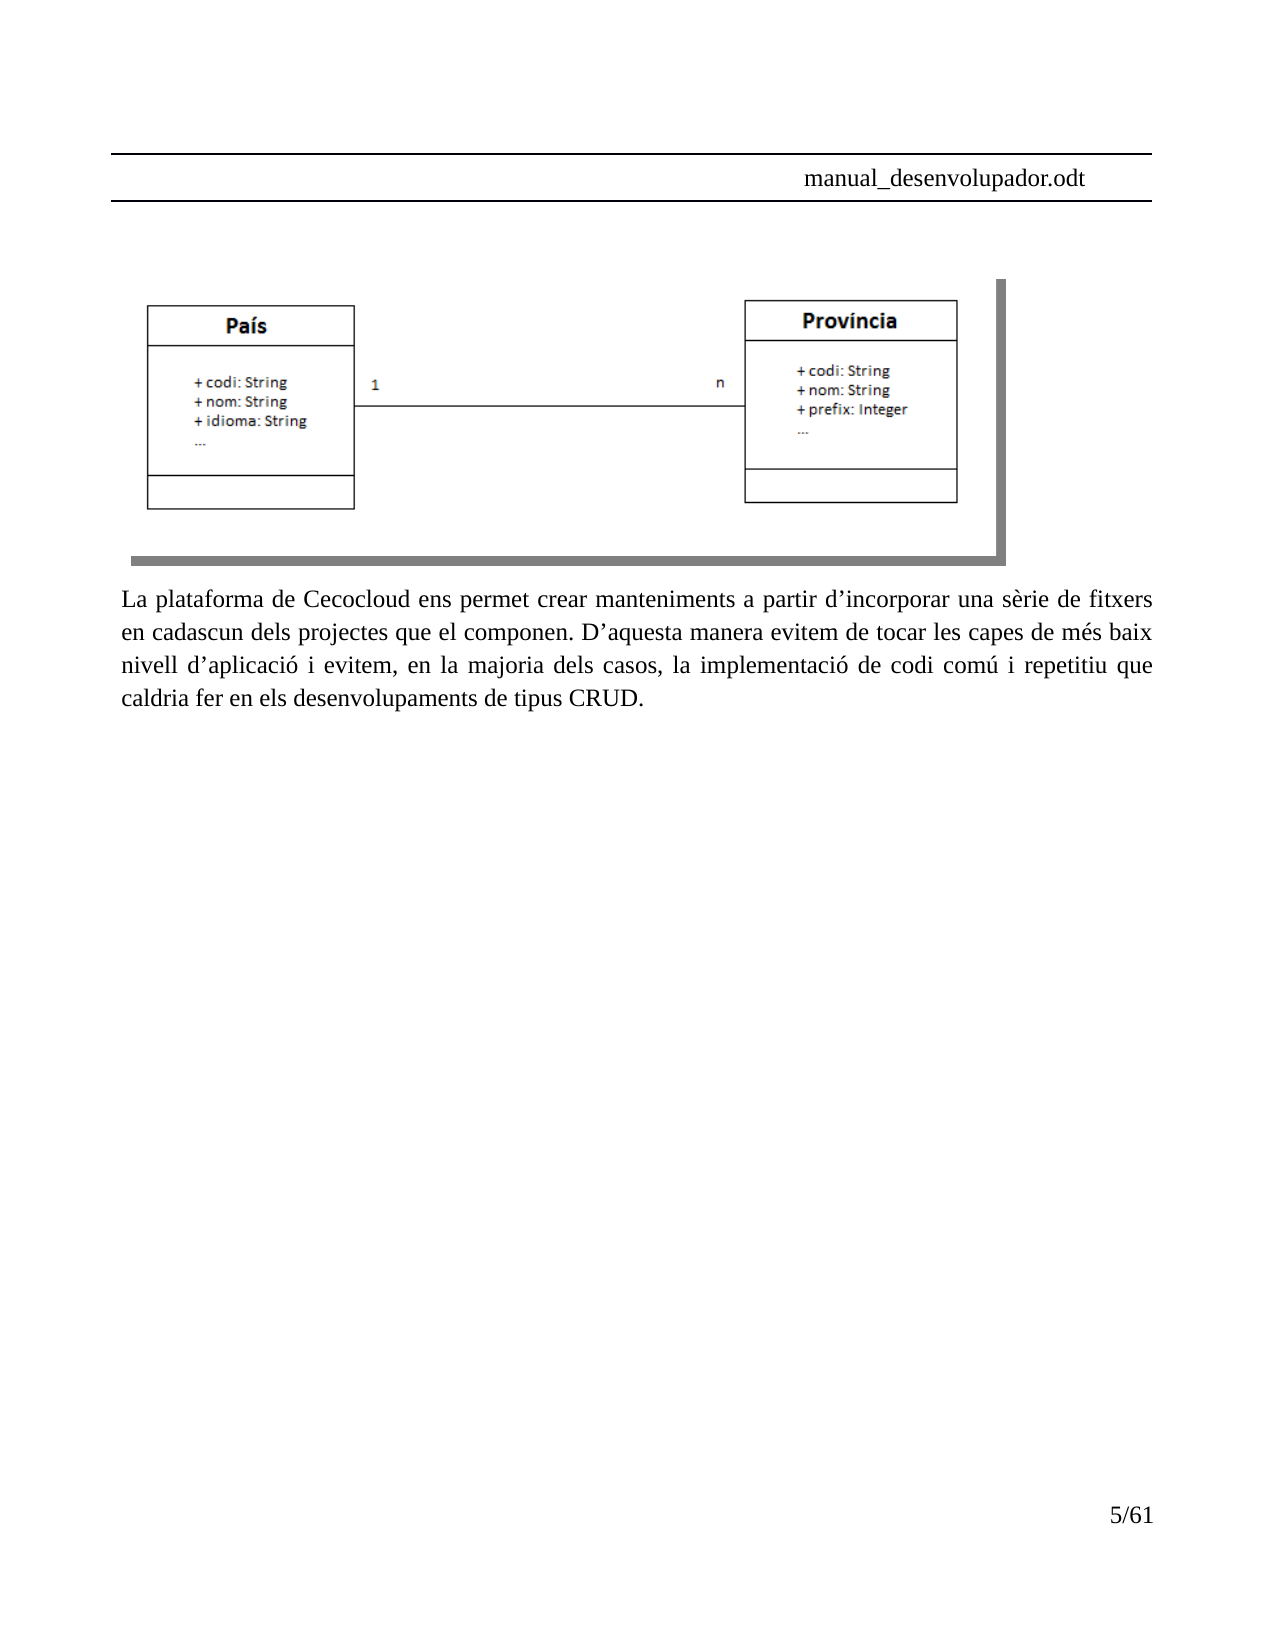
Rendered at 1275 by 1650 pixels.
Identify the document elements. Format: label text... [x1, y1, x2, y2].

picture [121, 268, 997, 556]
text La plataforma de Cecocloud ens permet crear manteniments a partir d’incorporar una sèrie de fitxers en cadascun dels projectes que el componen. D’aquesta manera evitem de tocar les capes de més baix nivell d’aplicació i evitem, en la majoria dels casos, la implementació de codi comú i repetitiu que caldria fer en els desenvolupaments de tipus CRUD. [118, 582, 1157, 715]
